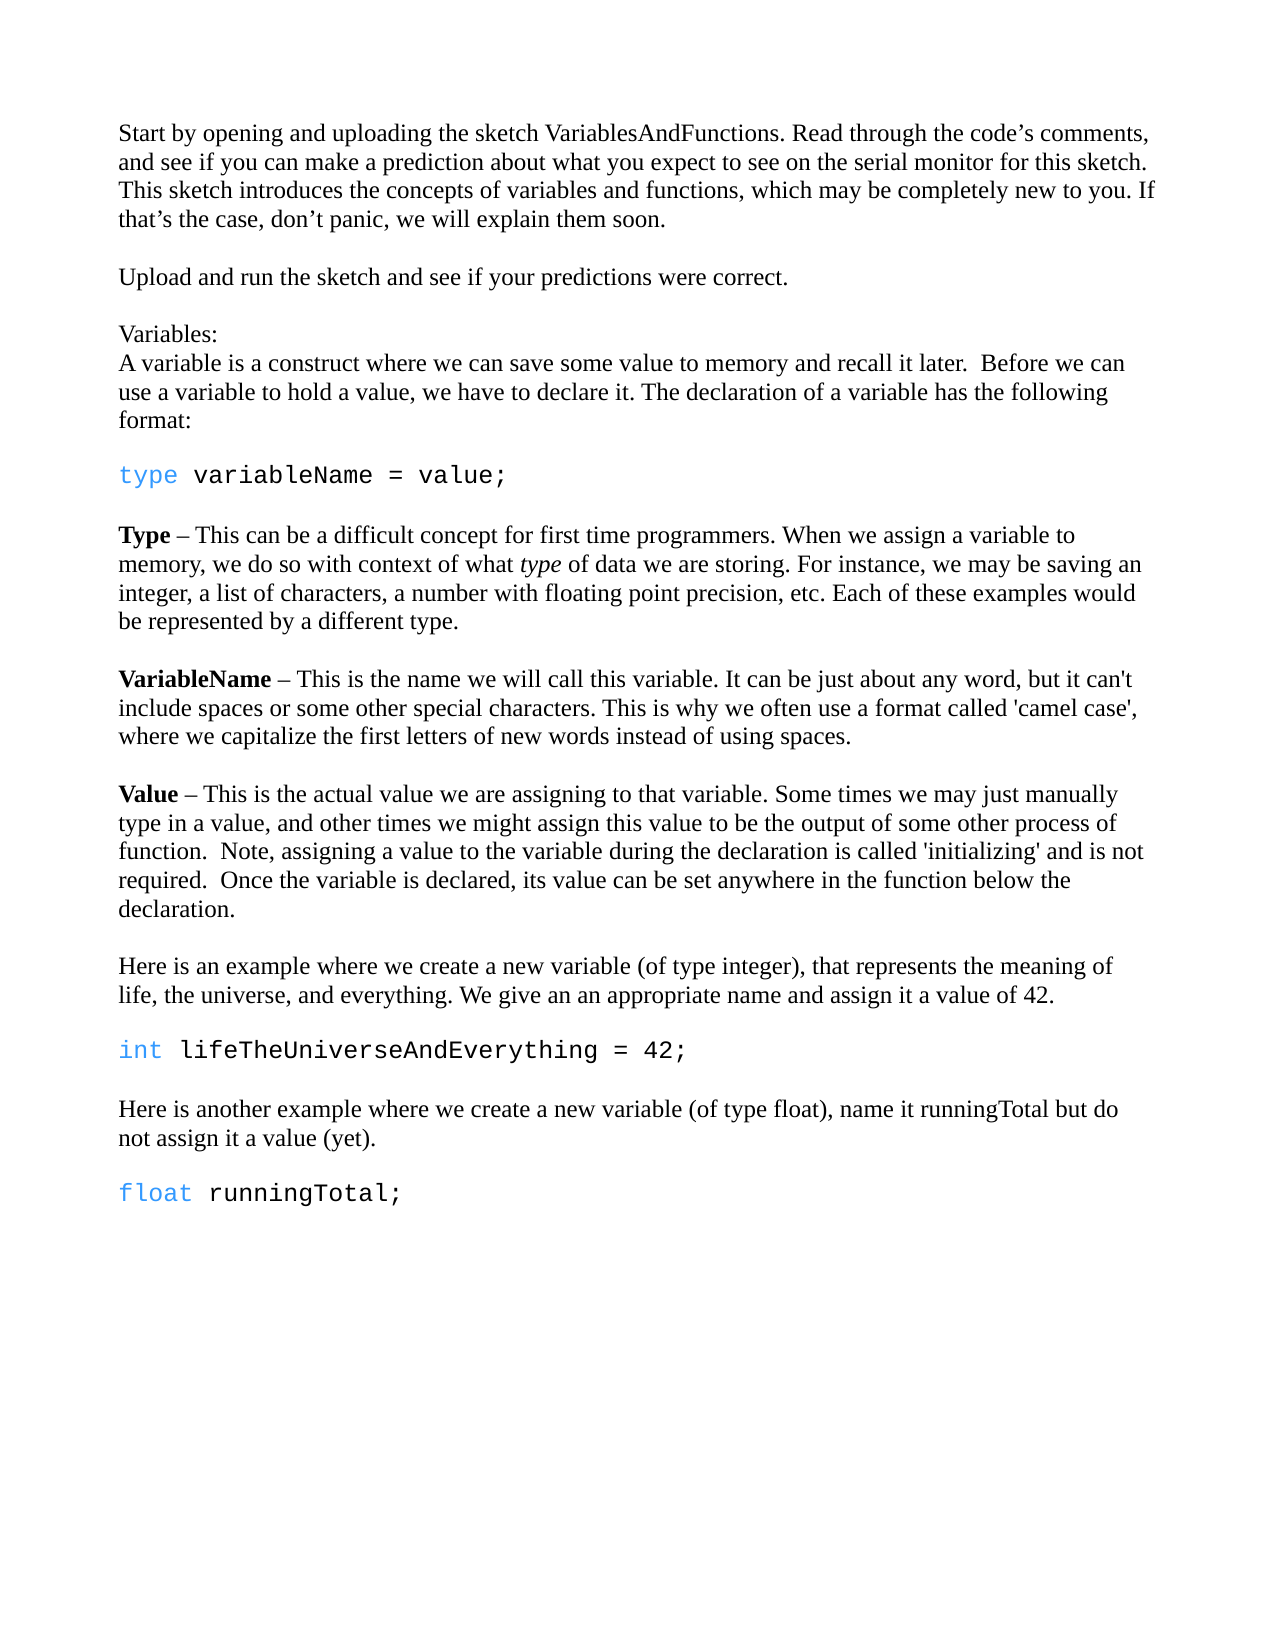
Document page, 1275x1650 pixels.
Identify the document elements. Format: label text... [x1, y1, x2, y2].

text Here is another example where we create a new variable (of type float), name it runningTotal but do not assign it a value (yet). [118, 1094, 1157, 1152]
text A variable is a construct where we can save some value to memory and recall it later. Before we can use a variable to hold a value, we have to declare it. The declaration of a variable has the following format: type variableName = value; [118, 348, 1157, 491]
text Start by opening and uploading the sketch VariablesAndFunctions. Read through the code’s comments, and see if you can make a prediction about what you expect to see on the serial monitor for this sketch. This sketch introduces the concepts of variables and functions, which may be completely new to you. If that’s the case, don’t panic, we will explain them soon. Upload and run the sketch and see if your predictions were correct. Variables: [118, 118, 1157, 348]
text float runningTotal; [118, 1180, 1157, 1266]
text Type – This can be a difficult concept for first time programmers. When we assign a variable to memory, we do so with context of what type of data we are storing. For instance, we may be saving an integer, a list of characters, a number with floating point precision, etc. Each of these examples would be represented by a different type. VariableName – This is the name we will call this variable. It can be just about any word, but it can't include spaces or some other special characters. This is why we often use a format called 'camel case', where we capitalize the first letters of new words instead of using spaces. Value – This is the actual value we are assigning to that variable. Some times we may just manually type in a value, and other times we might assign this value to be the output of some other process of function. Note, assigning a value to the variable during the declaration is called 'initializing' and is not required. Once the variable is declared, its value can be set anywhere in the function below the declaration. Here is an example where we create a new variable (of type integer), that represents the meaning of life, the universe, and everything. We give an an appropriate name and assign it a value of 42. int lifeTheUniverseAndEverything = 42; [118, 520, 1157, 1066]
